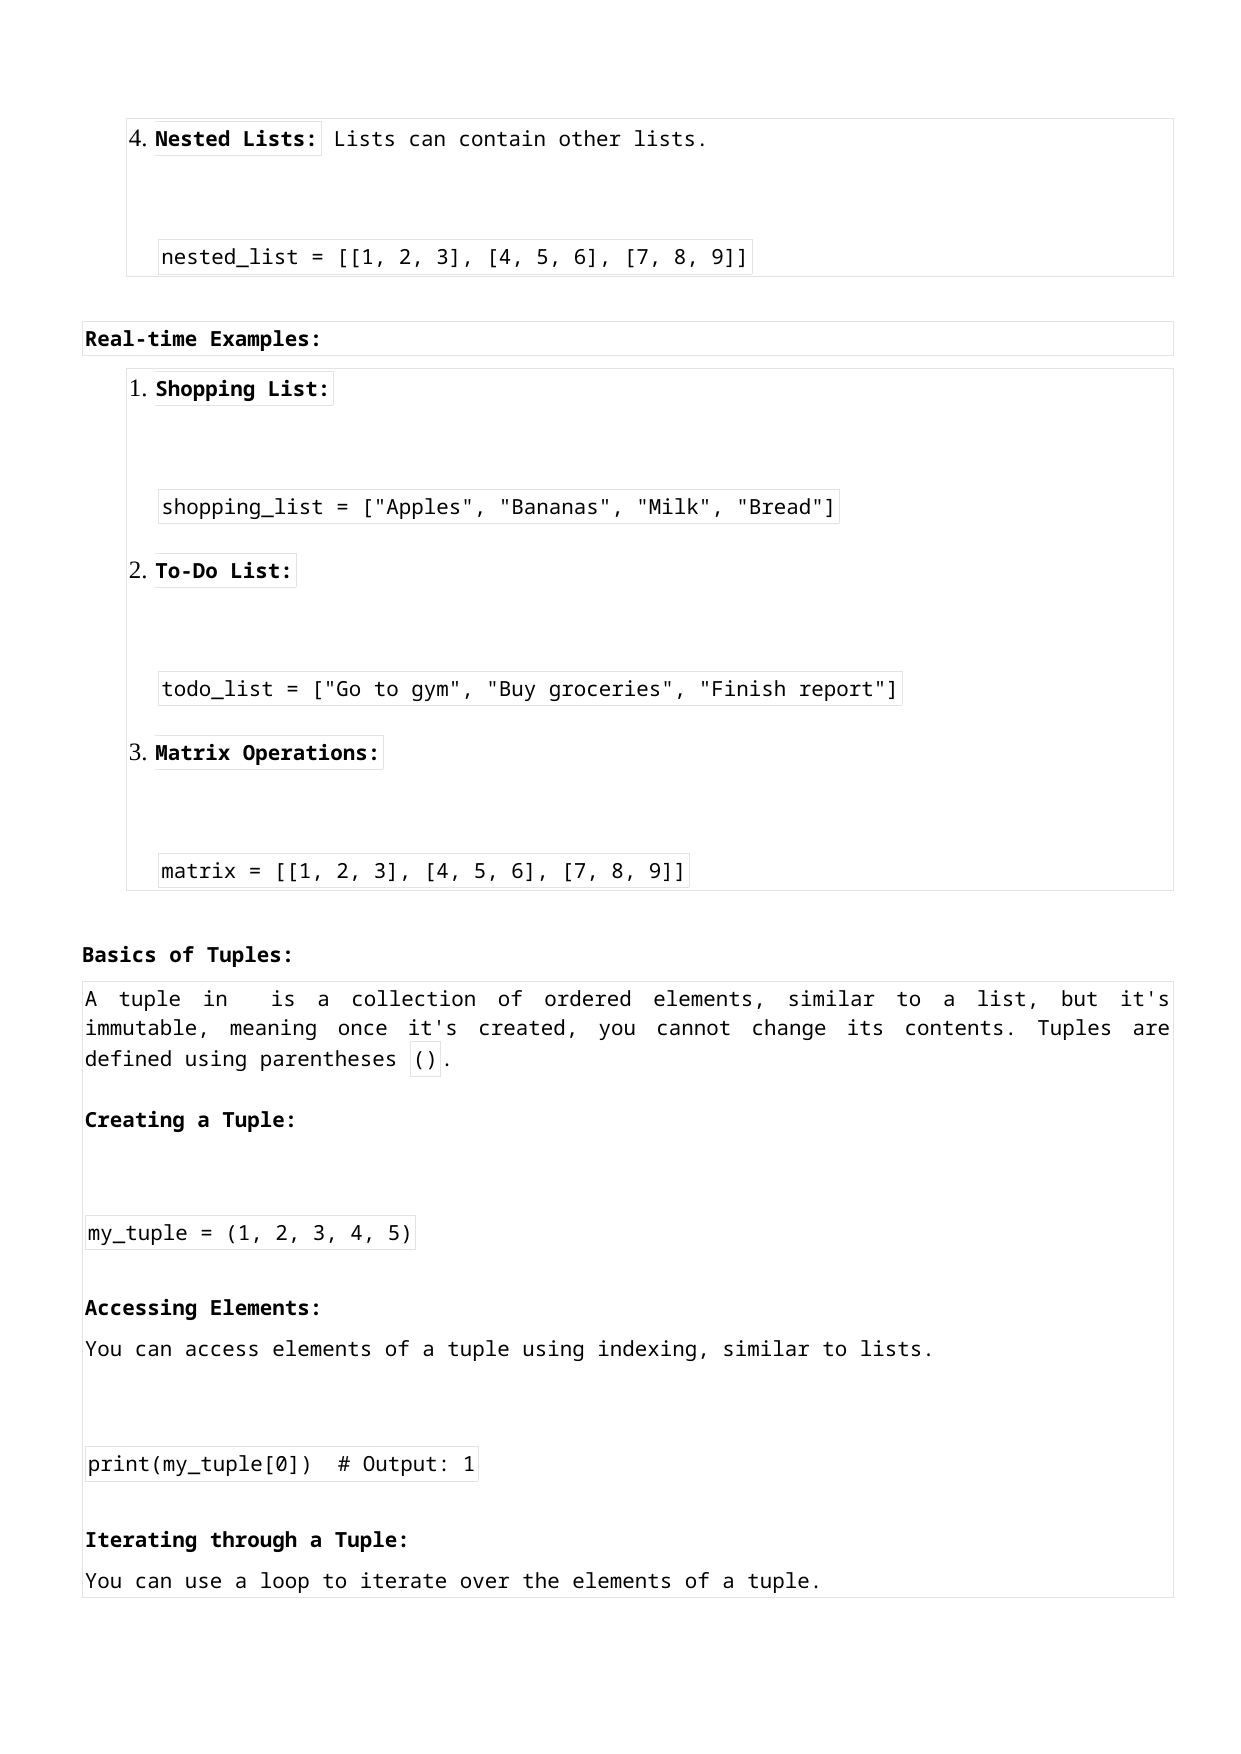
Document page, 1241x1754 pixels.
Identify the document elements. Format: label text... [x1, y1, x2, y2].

list matrix = [[1, 2, 3], [4, 5, 6], [7, 8, 9]] [127, 850, 1173, 890]
subtitle Basics of Tuples: [82, 941, 1173, 969]
list todo_list = ["Go to gym", "Buy groceries", "Finish report"] [127, 668, 1173, 705]
subtitle Accessing Elements: [83, 1290, 1173, 1322]
list Nested Lists: Lists can contain other lists. [127, 119, 1173, 156]
list nested_list = [[1, 2, 3], [4, 5, 6], [7, 8, 9]] [127, 236, 1173, 276]
subtitle Iterating through a Tuple: [83, 1522, 1173, 1553]
text A tuple in is a collection of ordered elements, similar to a list, but it's immutable, meaning once it's created, you cannot change its contents. Tuples are defined using parentheses (). [83, 982, 1173, 1076]
text print(my_tuple[0]) # Output: 1 [83, 1443, 1173, 1481]
list Shopping List: [127, 369, 1173, 405]
text You can use a loop to iterate over the elements of a tuple. [83, 1563, 1173, 1597]
text You can access elements of a tuple using indexing, similar to lists. [83, 1331, 1173, 1363]
list shopping_list = ["Apples", "Bananas", "Milk", "Bread"] [127, 486, 1173, 523]
list Matrix Operations: [127, 732, 1173, 769]
subtitle Real-time Examples: [83, 322, 1173, 355]
text my_tuple = (1, 2, 3, 4, 5) [83, 1212, 1173, 1249]
subtitle Creating a Tuple: [83, 1102, 1173, 1133]
list To-Do List: [127, 550, 1173, 587]
